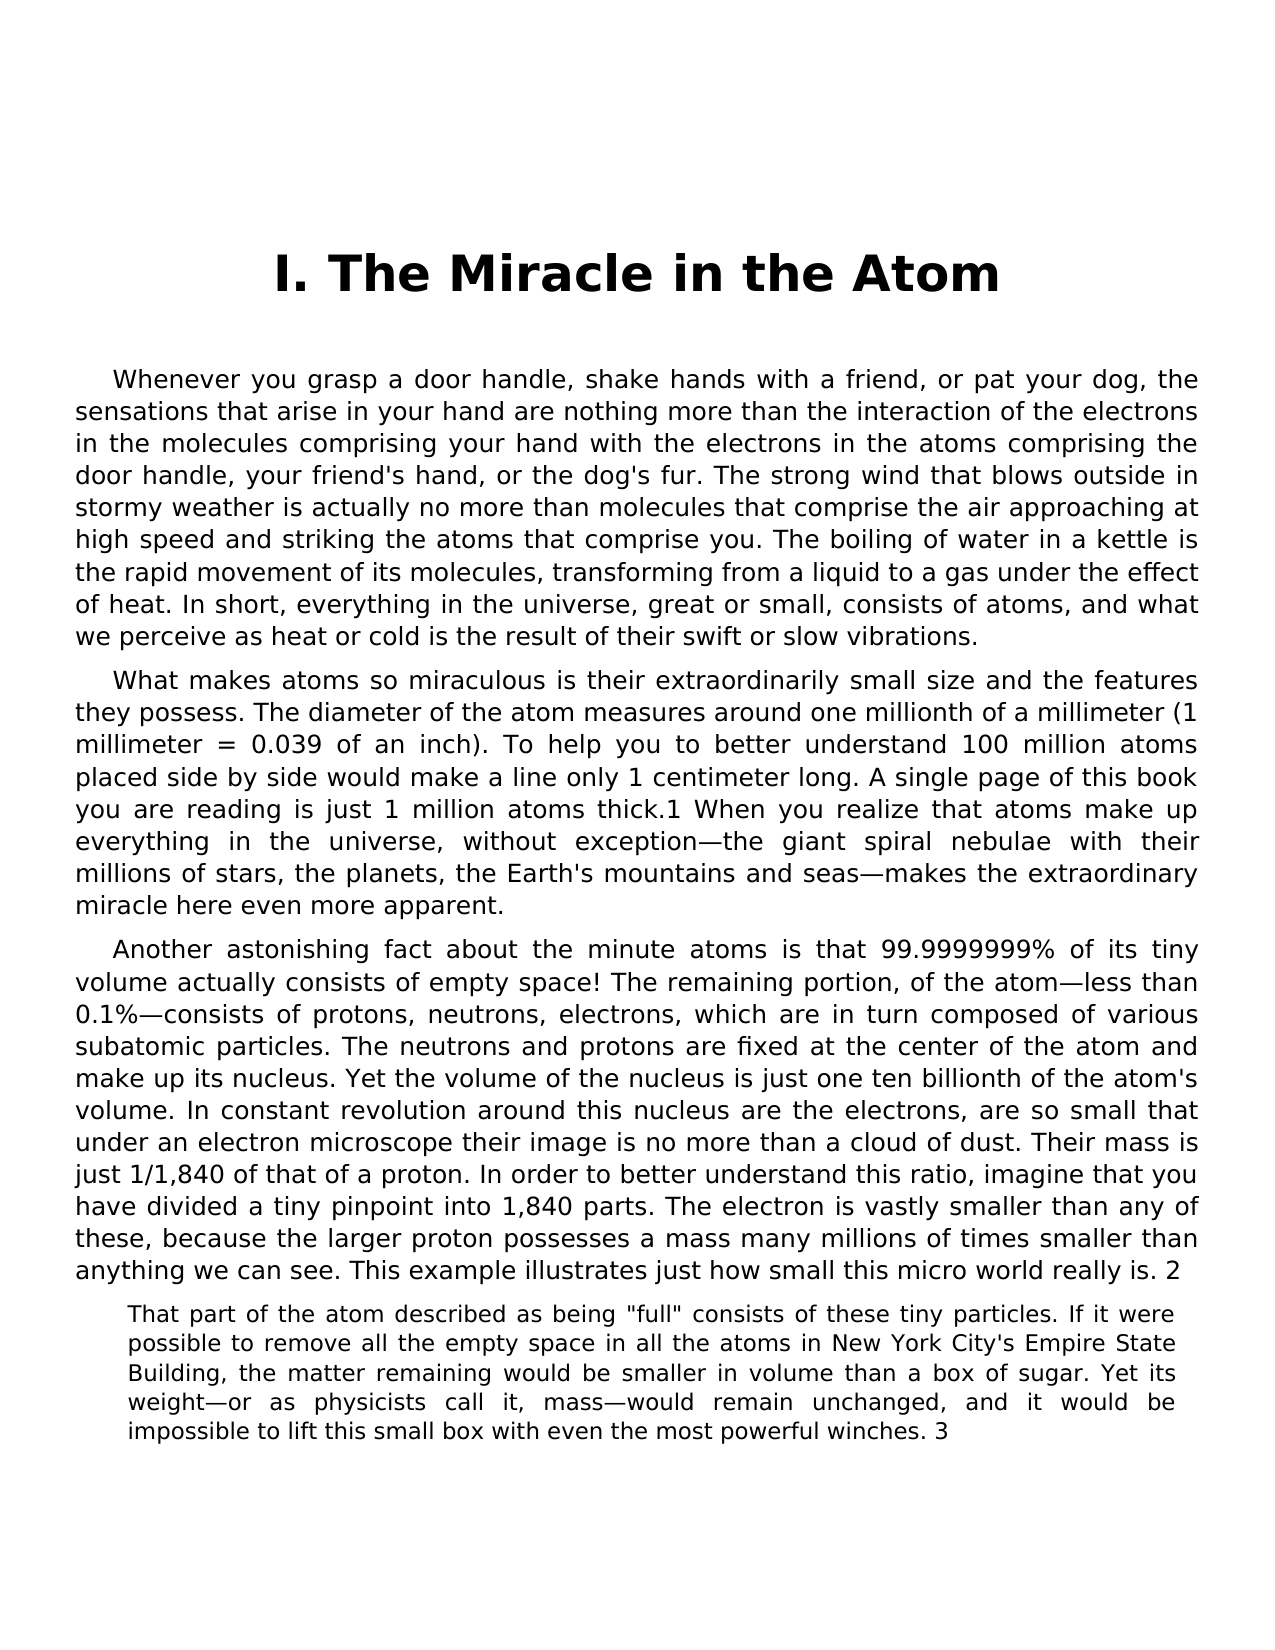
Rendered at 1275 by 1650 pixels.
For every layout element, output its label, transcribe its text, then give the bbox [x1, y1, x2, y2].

text Whenever you grasp a door handle, shake hands with a friend, or pat your dog, the sensations that arise in your hand are nothing more than the interaction of the electrons in the molecules comprising your hand with the electrons in the atoms comprising the door handle, your friend's hand, or the dog's fur. The strong wind that blows outside in stormy weather is actually no more than molecules that comprise the air approaching at high speed and striking the atoms that comprise you. The boiling of water in a kettle is the rapid movement of its molecules, transforming from a liquid to a gas under the effect of heat. In short, everything in the universe, great or small, consists of atoms, and what we perceive as heat or cold is the result of their swift or slow vibrations. [75, 365, 1200, 651]
text That part of the atom described as being "full" consists of these tiny particles. If it were possible to remove all the empty space in all the atoms in New York City's Empire State Building, the matter remaining would be smaller in volume than a box of sugar. Yet its weight—or as physicists call it, mass—would remain unchanged, and it would be impossible to lift this small box with even the most powerful winches. 3 [127, 1301, 1177, 1445]
subtitle I. The Miracle in the Atom [75, 244, 1200, 303]
text Another astonishing fact about the minute atoms is that 99.9999999% of its tiny volume actually consists of empty space! The remaining portion, of the atom—less than 0.1%—consists of protons, neutrons, electrons, which are in turn composed of various subatomic particles. The neutrons and protons are fixed at the center of the atom and make up its nucleus. Yet the volume of the nucleus is just one ten billionth of the atom's volume. In constant revolution around this nucleus are the electrons, are so small that under an electron microscope their image is no more than a cloud of dust. Their mass is just 1/1,840 of that of a proton. In order to better understand this ratio, imagine that you have divided a tiny pinpoint into 1,840 parts. The electron is vastly smaller than any of these, because the larger proton possesses a mass many millions of times smaller than anything we can see. This example illustrates just how small this micro world really is. 2 [75, 936, 1200, 1286]
text What makes atoms so miraculous is their extraordinarily small size and the features they possess. The diameter of the atom measures around one millionth of a millimeter (1 millimeter = 0.039 of an inch). To help you to better understand 100 million atoms placed side by side would make a line only 1 centimeter long. A single page of this book you are reading is just 1 million atoms thick.1 When you realize that atoms make up everything in the universe, without exception—the giant spiral nebulae with their millions of stars, the planets, the Earth's mountains and seas—makes the extraordinary miracle here even more apparent. [75, 667, 1200, 920]
